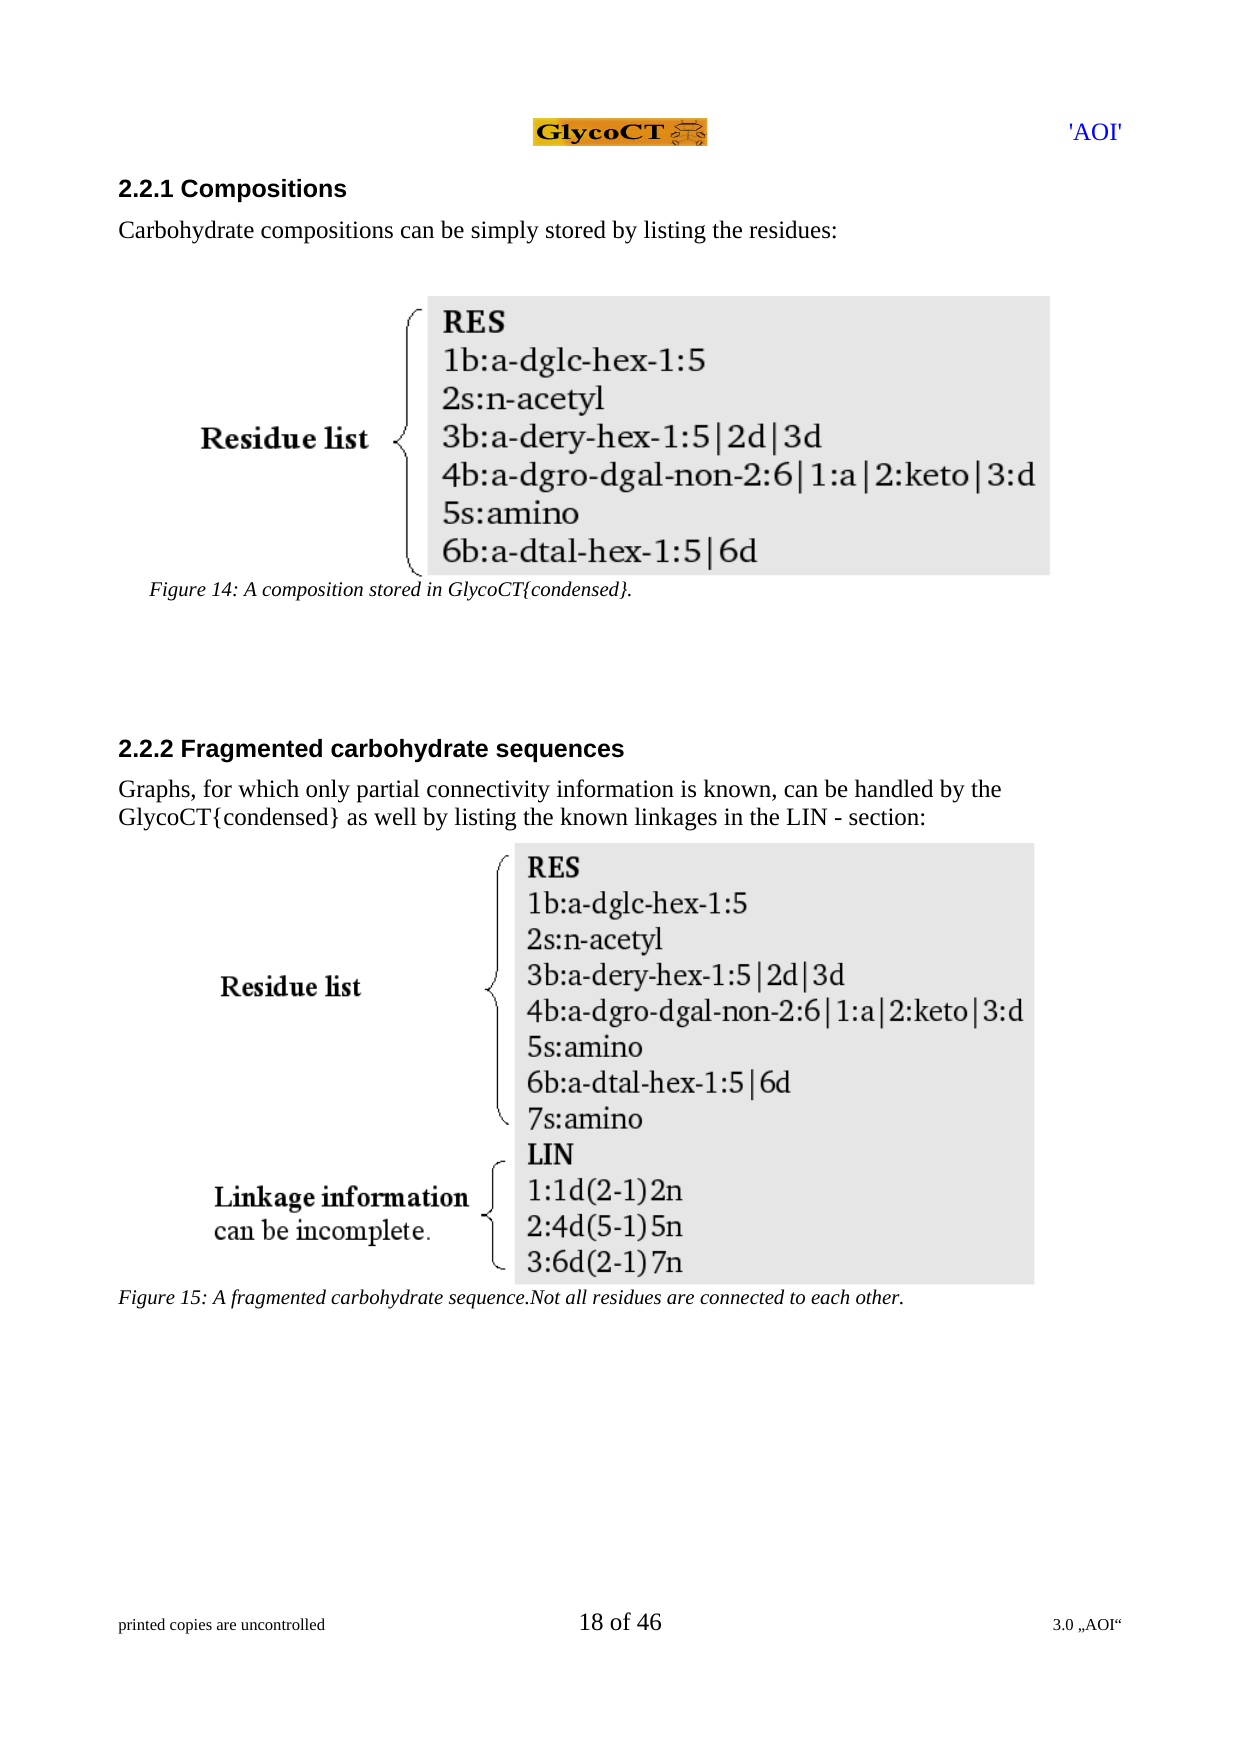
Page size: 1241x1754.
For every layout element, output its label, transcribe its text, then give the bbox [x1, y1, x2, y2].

text Figure 14: A composition stored in GlycoCT{condensed}. [149, 309, 1091, 601]
text Figure 15: A fragmented carbohydrate sequence.Not all residues are connected to each other. [118, 856, 1122, 1309]
picture [187, 296, 1053, 578]
subtitle 2.2.2 Fragmented carbohydrate sequences [118, 735, 1122, 763]
text Carbohydrate compositions can be simply stored by listing the residues: [118, 216, 1122, 243]
subtitle 2.2.1 Compositions [118, 175, 1122, 203]
picture [203, 843, 1038, 1287]
picture [532, 118, 708, 146]
text Graphs, for which only partial connectivity information is known, can be handled by the GlycoCT{condensed} as well by listing the known linkages in the LIN - section: [118, 775, 1122, 831]
